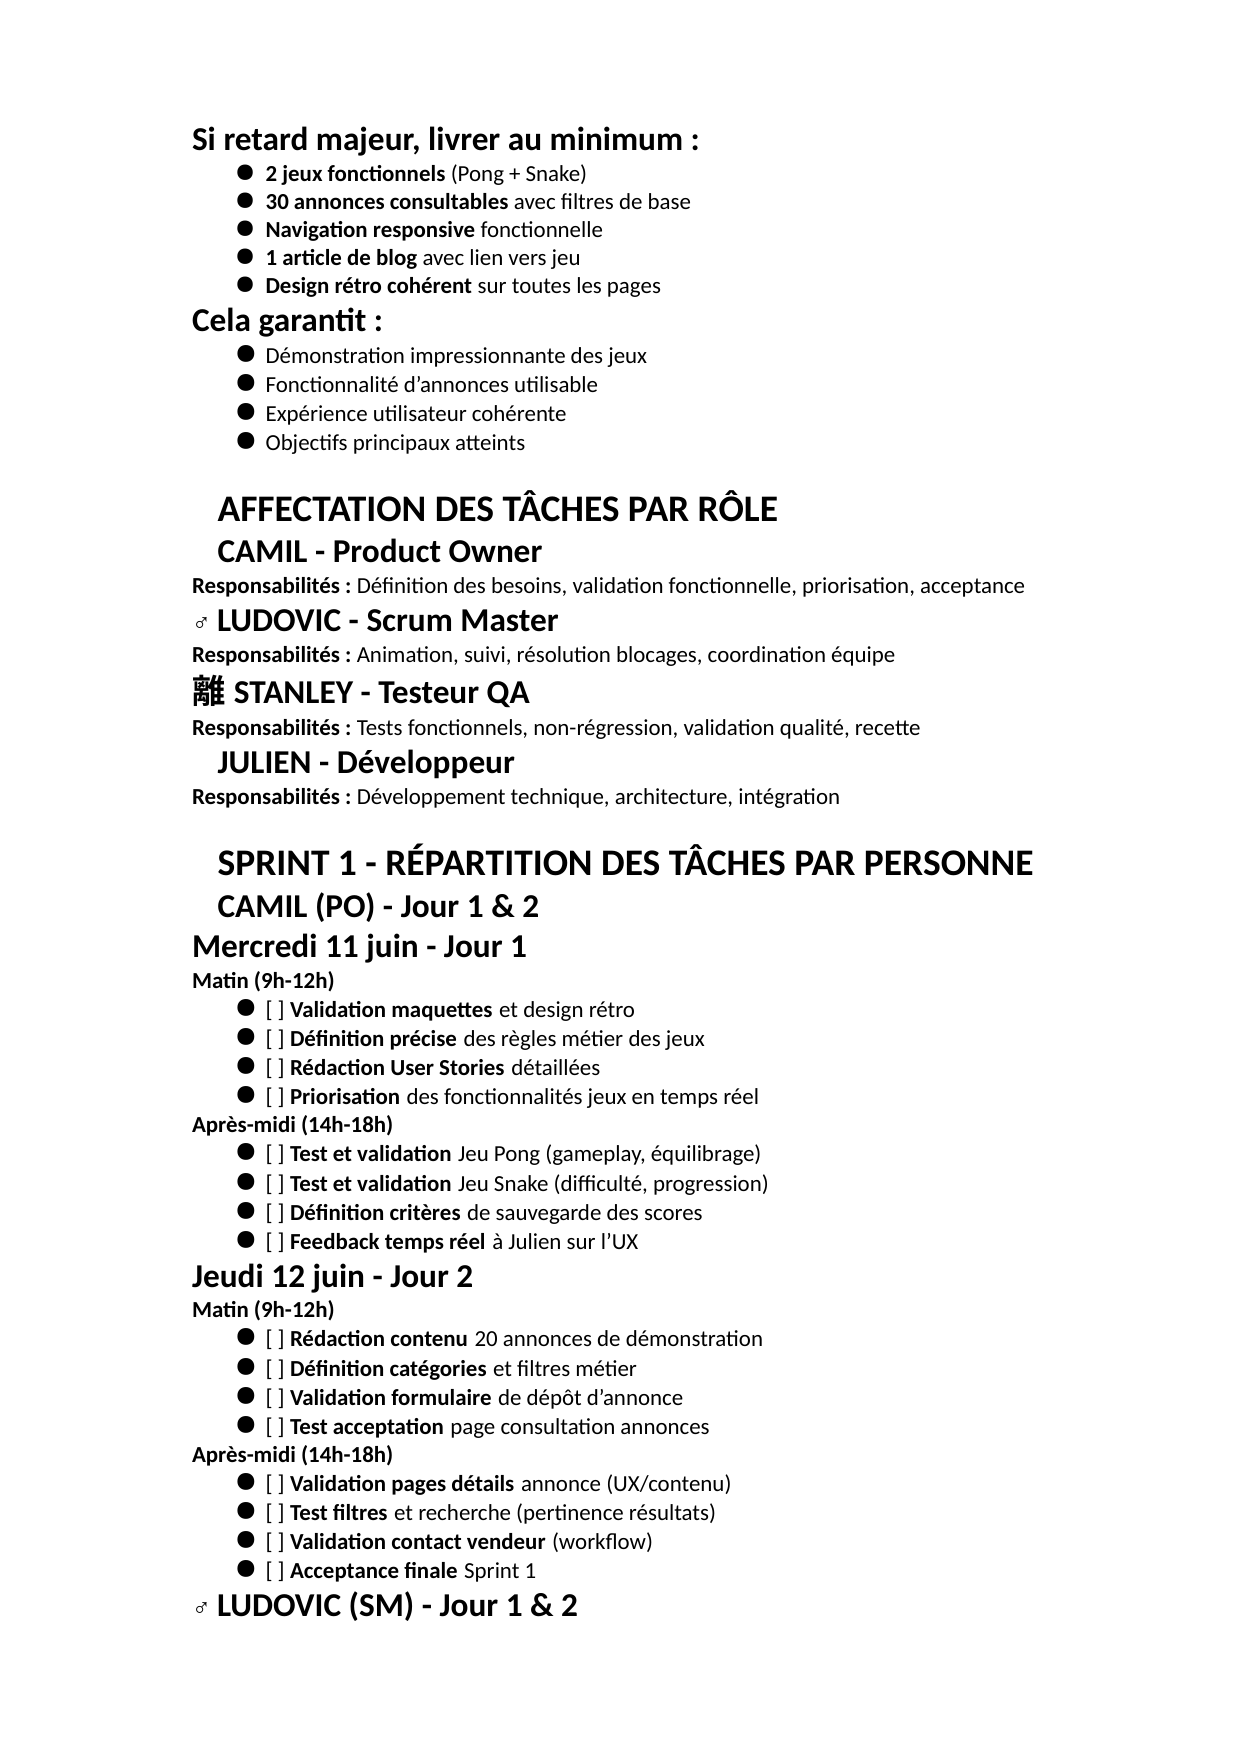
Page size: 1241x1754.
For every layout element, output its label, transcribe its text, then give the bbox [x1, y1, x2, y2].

list  JULIEN - Développeur [162, 741, 1122, 782]
list [ ] Définition critères de sauvegarde des scores [236, 1197, 1122, 1226]
list Responsabilités : Développement technique, architecture, intégration [162, 782, 1122, 810]
list ‍♂️ LUDOVIC - Scrum Master [162, 599, 1122, 640]
list Responsabilités : Définition des besoins, validation fonctionnelle, priorisation, acceptance [162, 571, 1122, 599]
list  AFFECTATION DES TÂCHES PAR RÔLE [162, 485, 1122, 531]
list Après-midi (14h-18h) [162, 1440, 1122, 1468]
list [ ] Validation maquettes et design rétro [236, 994, 1122, 1023]
list [ ] Acceptance finale Sprint 1 [236, 1555, 1122, 1584]
list Si retard majeur, livrer au minimum : [162, 118, 1122, 159]
list [ ] Rédaction User Stories détaillées [236, 1052, 1122, 1081]
list [ ] Test acceptation page consultation annonces [236, 1411, 1122, 1440]
list Matin (9h-12h) [162, 966, 1122, 994]
list [ ] Feedback temps réel à Julien sur l’UX [236, 1226, 1122, 1255]
list [ ] Définition catégories et filtres métier [236, 1353, 1122, 1382]
list  CAMIL - Product Owner [162, 531, 1122, 571]
list Objectifs principaux atteints [236, 427, 1122, 456]
list Après-midi (14h-18h) [162, 1111, 1122, 1138]
list [ ] Test et validation Jeu Pong (gameplay, équilibrage) [236, 1138, 1122, 1168]
list Responsabilités : Tests fonctionnels, non-régression, validation qualité, recette [162, 713, 1122, 741]
list 1 article de blog avec lien vers jeu [236, 243, 1122, 271]
list 30 annonces consultables avec filtres de base [236, 187, 1122, 215]
list Démonstration impressionnante des jeux [236, 340, 1122, 369]
list 離 STANLEY - Testeur QA [162, 668, 1122, 713]
list [ ] Définition précise des règles métier des jeux [236, 1023, 1122, 1052]
list ‍♂️ LUDOVIC (SM) - Jour 1 & 2 [162, 1584, 1122, 1625]
list [ ] Validation pages détails annonce (UX/contenu) [236, 1468, 1122, 1497]
list [ ] Validation contact vendeur (workflow) [236, 1526, 1122, 1555]
list [ ] Test filtres et recherche (pertinence résultats) [236, 1497, 1122, 1526]
list Cela garantit : [162, 299, 1122, 340]
list Responsabilités : Animation, suivi, résolution blocages, coordination équipe [162, 640, 1122, 668]
list Jeudi 12 juin - Jour 2 [162, 1255, 1122, 1296]
list Navigation responsive fonctionnelle [236, 215, 1122, 243]
list [ ] Rédaction contenu 20 annonces de démonstration [236, 1323, 1122, 1353]
list [ ] Validation formulaire de dépôt d’annonce [236, 1382, 1122, 1411]
list Fonctionnalité d’annonces utilisable [236, 369, 1122, 398]
list  CAMIL (PO) - Jour 1 & 2 [162, 885, 1122, 926]
list Expérience utilisateur cohérente [236, 398, 1122, 427]
list Mercredi 11 juin - Jour 1 [162, 926, 1122, 966]
list [ ] Test et validation Jeu Snake (difficulté, progression) [236, 1168, 1122, 1197]
list Design rétro cohérent sur toutes les pages [236, 271, 1122, 299]
list [ ] Priorisation des fonctionnalités jeux en temps réel [236, 1081, 1122, 1111]
list Matin (9h-12h) [162, 1296, 1122, 1323]
list  SPRINT 1 - RÉPARTITION DES TÂCHES PAR PERSONNE [162, 839, 1122, 885]
list 2 jeux fonctionnels (Pong + Snake) [236, 159, 1122, 187]
